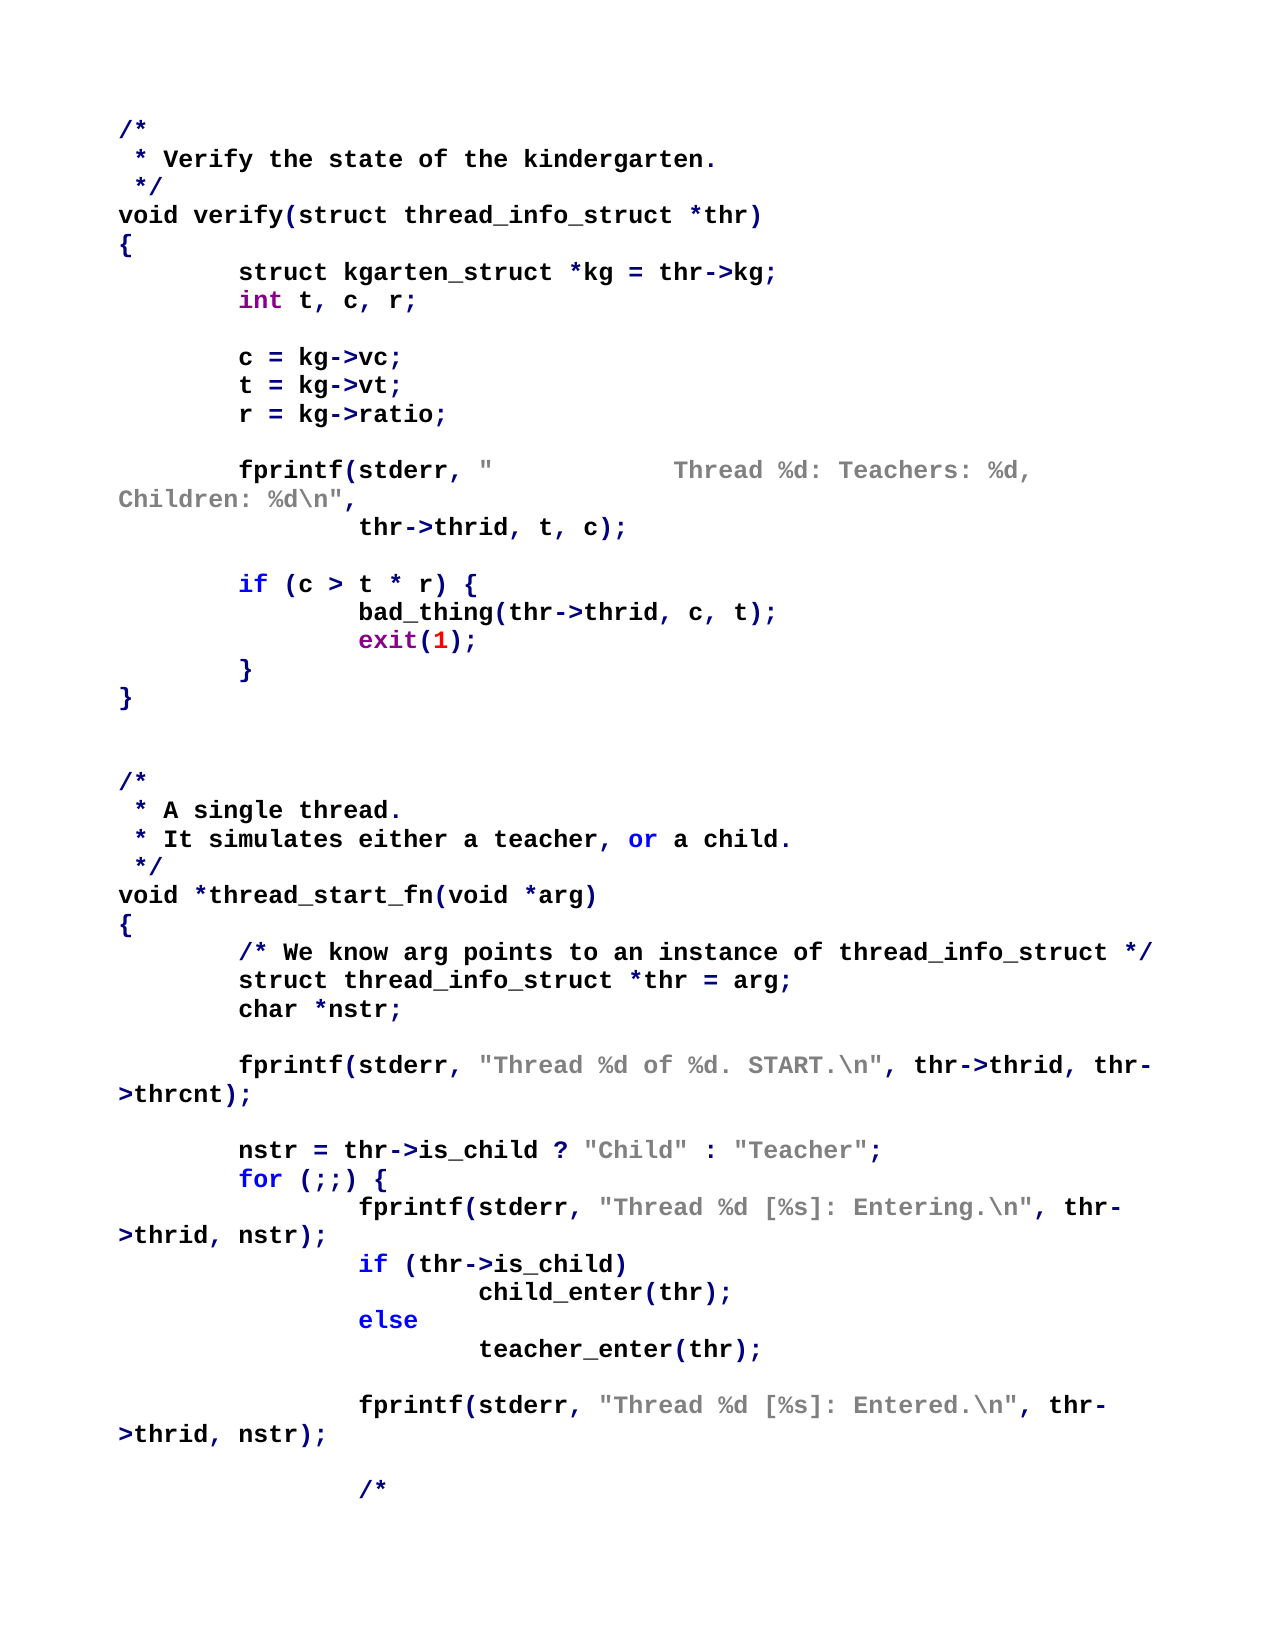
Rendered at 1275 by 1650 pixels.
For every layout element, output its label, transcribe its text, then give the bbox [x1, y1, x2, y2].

text { [118, 231, 1157, 260]
text * It simulates either a teacher, or a child. [118, 826, 1157, 855]
text struct thread_info_struct *thr = arg; [118, 968, 1157, 996]
text fprintf(stderr, "Thread %d [%s]: Entering.\n", thr->thrid, nstr); [118, 1195, 1157, 1251]
text /* [118, 770, 1157, 798]
text for (;;) { [118, 1166, 1157, 1195]
text child_enter(thr); [118, 1280, 1157, 1308]
text } [118, 656, 1157, 685]
text /* We know arg points to an instance of thread_info_struct */ [118, 940, 1157, 968]
text teacher_enter(thr); [118, 1336, 1157, 1365]
text thr->thrid, t, c); [118, 515, 1157, 543]
text if (c > t * r) { [118, 571, 1157, 600]
text * A single thread. [118, 798, 1157, 826]
text } [118, 685, 1157, 713]
text t = kg->vt; [118, 373, 1157, 401]
text * Verify the state of the kindergarten. [118, 146, 1157, 175]
text char *nstr; [118, 996, 1157, 1025]
text r = kg->ratio; [118, 401, 1157, 430]
text fprintf(stderr, " Thread %d: Teachers: %d, Children: %d\n", [118, 458, 1157, 515]
text void verify(struct thread_info_struct *thr) [118, 203, 1157, 231]
text fprintf(stderr, "Thread %d of %d. START.\n", thr->thrid, thr->thrcnt); [118, 1053, 1157, 1110]
text c = kg->vc; [118, 345, 1157, 373]
text else [118, 1308, 1157, 1336]
text /* [118, 118, 1157, 146]
text int t, c, r; [118, 288, 1157, 316]
text fprintf(stderr, "Thread %d [%s]: Entered.\n", thr->thrid, nstr); [118, 1393, 1157, 1450]
text /* [118, 1478, 1157, 1506]
text nstr = thr->is_child ? "Child" : "Teacher"; [118, 1138, 1157, 1166]
text exit(1); [118, 628, 1157, 656]
text void *thread_start_fn(void *arg) [118, 883, 1157, 911]
text if (thr->is_child) [118, 1251, 1157, 1280]
text */ [118, 855, 1157, 883]
text */ [118, 175, 1157, 203]
text struct kgarten_struct *kg = thr->kg; [118, 260, 1157, 288]
text { [118, 911, 1157, 940]
text bad_thing(thr->thrid, c, t); [118, 600, 1157, 628]
